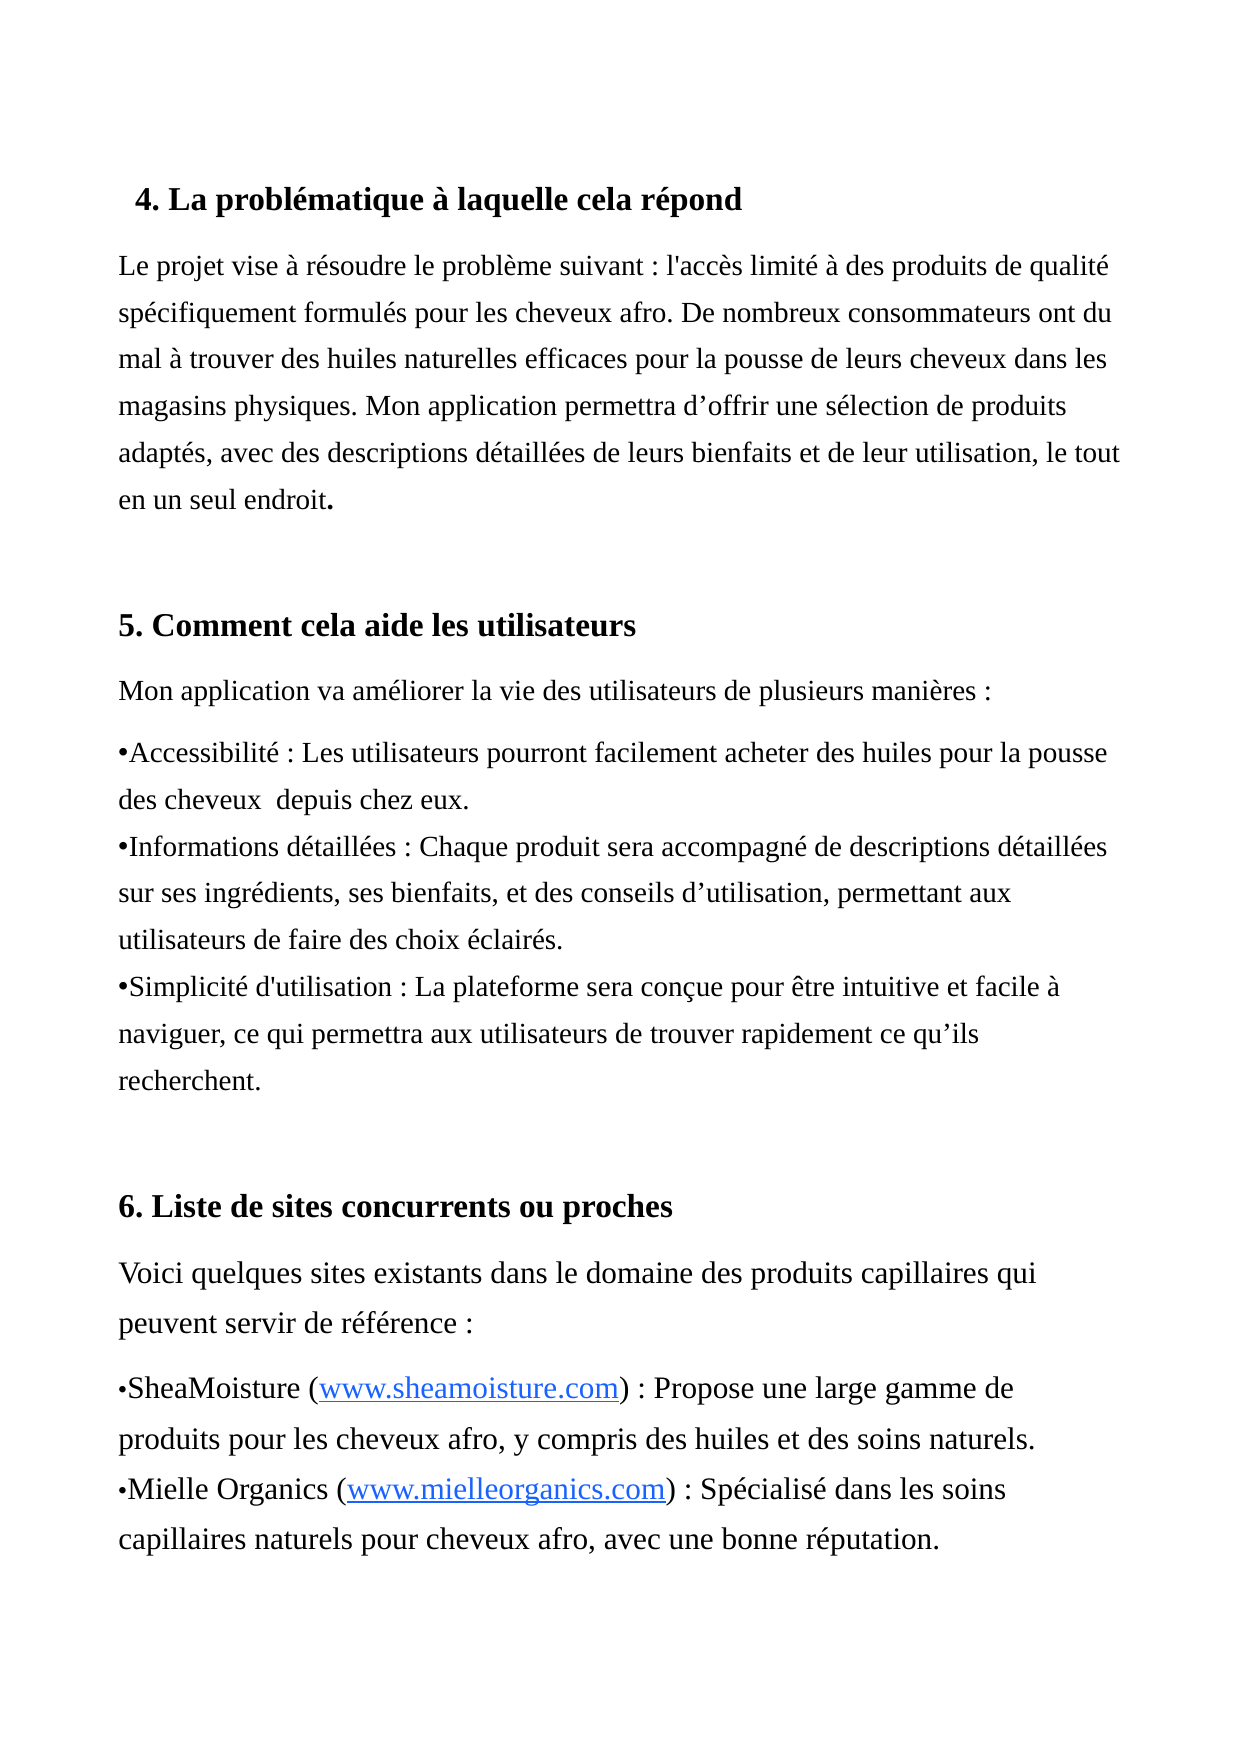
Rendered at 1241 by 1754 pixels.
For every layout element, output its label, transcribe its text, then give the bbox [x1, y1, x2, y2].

list Informations détaillées : Chaque produit sera accompagné de descriptions détaillées sur ses ingrédients, ses bienfaits, et des conseils d’utilisation, permettant aux utilisateurs de faire des choix éclairés. [118, 829, 1122, 956]
text Le projet vise à résoudre le problème suivant : l'accès limité à des produits de qualité spécifiquement formulés pour les cheveux afro. De nombreux consommateurs ont du mal à trouver des huiles naturelles efficaces pour la pousse de leurs cheveux dans les magasins physiques. Mon application permettra d’offrir une sélection de produits adaptés, avec des descriptions détaillées de leurs bienfaits et de leur utilisation, le tout en un seul endroit. [118, 248, 1122, 516]
list Accessibilité : Les utilisateurs pourront facilement acheter des huiles pour la pousse des cheveux depuis chez eux. [118, 735, 1122, 815]
text 6. Liste de sites concurrents ou proches [118, 1186, 1122, 1224]
text Mon application va améliorer la vie des utilisateurs de plusieurs manières : [118, 673, 1122, 707]
text 4. La problématique à laquelle cela répond [118, 179, 1122, 218]
text 5. Comment cela aide les utilisateurs [118, 605, 1122, 643]
list Simplicité d'utilisation : La plateforme sera conçue pour être intuitive et facile à naviguer, ce qui permettra aux utilisateurs de trouver rapidement ce qu’ils recherchent. [118, 969, 1122, 1097]
list Mielle Organics (www.mielleorganics.com) : Spécialisé dans les soins capillaires naturels pour cheveux afro, avec une bonne réputation. [118, 1470, 1122, 1556]
text Voici quelques sites existants dans le domaine des produits capillaires qui peuvent servir de référence : [118, 1254, 1122, 1341]
list SheaMoisture (www.sheamoisture.com) : Propose une large gamme de produits pour les cheveux afro, y compris des huiles et des soins naturels. [118, 1369, 1122, 1456]
